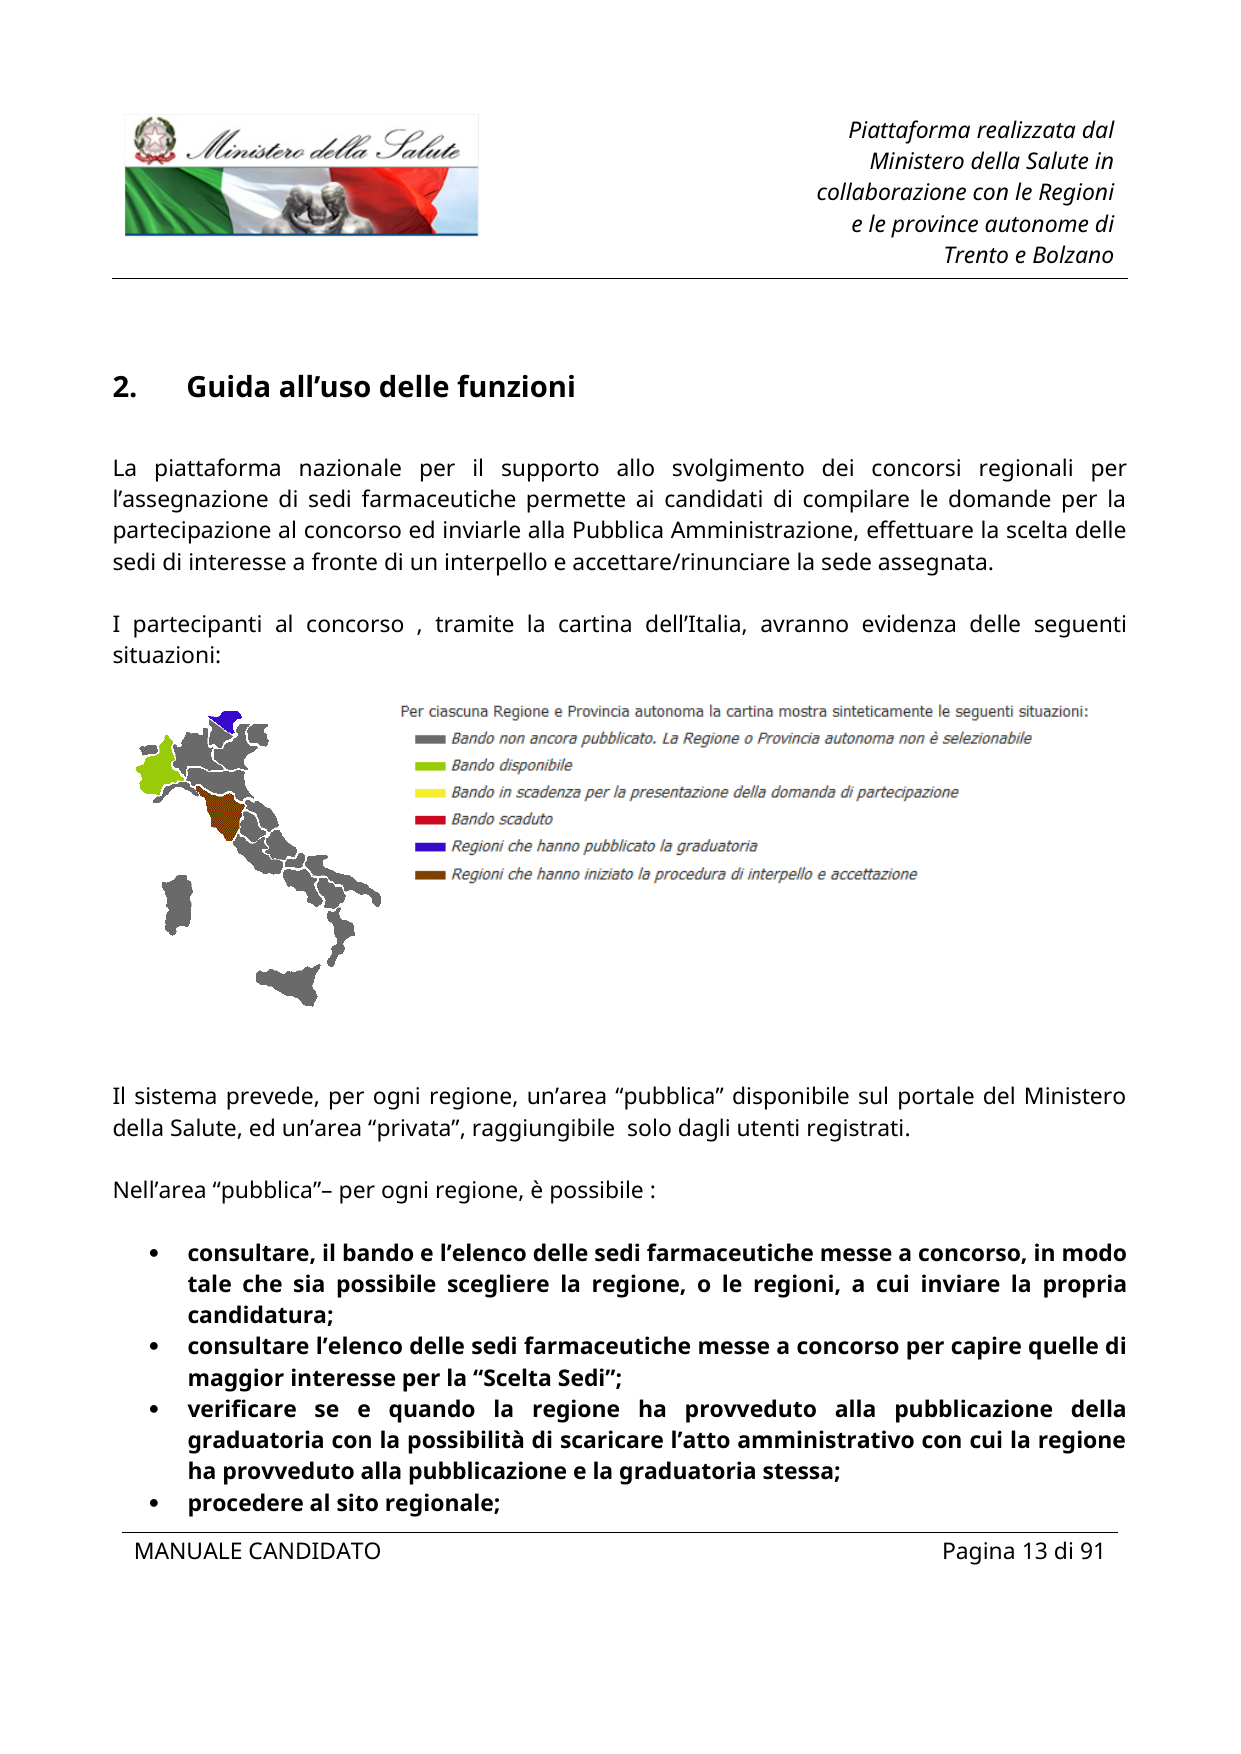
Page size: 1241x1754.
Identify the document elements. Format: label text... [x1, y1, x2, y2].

subtitle Guida all’uso delle funzioni [112, 366, 1128, 406]
list consultare l’elenco delle sedi farmaceutiche messe a concorso per capire quelle di maggior interesse per la “Scelta Sedi”; [150, 1330, 1128, 1393]
list consultare, il bando e l’elenco delle sedi farmaceutiche messe a concorso, in modo tale che sia possibile scegliere la regione, o le regioni, a cui inviare la propria candidatura; [150, 1237, 1128, 1330]
text Il sistema prevede, per ogni regione, un’area “pubblica” disponibile sul portale del Ministero della Salute, ed un’area “privata”, raggiungibile solo dagli utenti registrati. [112, 1080, 1128, 1143]
text I partecipanti al concorso , tramite la cartina dell’Italia, avranno evidenza delle seguenti situazioni: [112, 608, 1128, 671]
text La piattaforma nazionale per il supporto allo svolgimento dei concorsi regionali per l’assegnazione di sedi farmaceutiche permette ai candidati di compilare le domande per la partecipazione al concorso ed inviarle alla Pubblica Amministrazione, effettuare la scelta delle sedi di interesse a fronte di un interpello e accettare/rinunciare la sede assegnata. [112, 452, 1128, 577]
list verificare se e quando la regione ha provveduto alla pubblicazione della graduatoria con la possibilità di scaricare l’atto amministrativo con cui la regione ha provveduto alla pubblicazione e la graduatoria stessa; [150, 1393, 1128, 1487]
list procedere al sito regionale; [150, 1487, 1128, 1518]
text Nell’area “pubblica”– per ogni regione, è possibile : [112, 1174, 1128, 1205]
